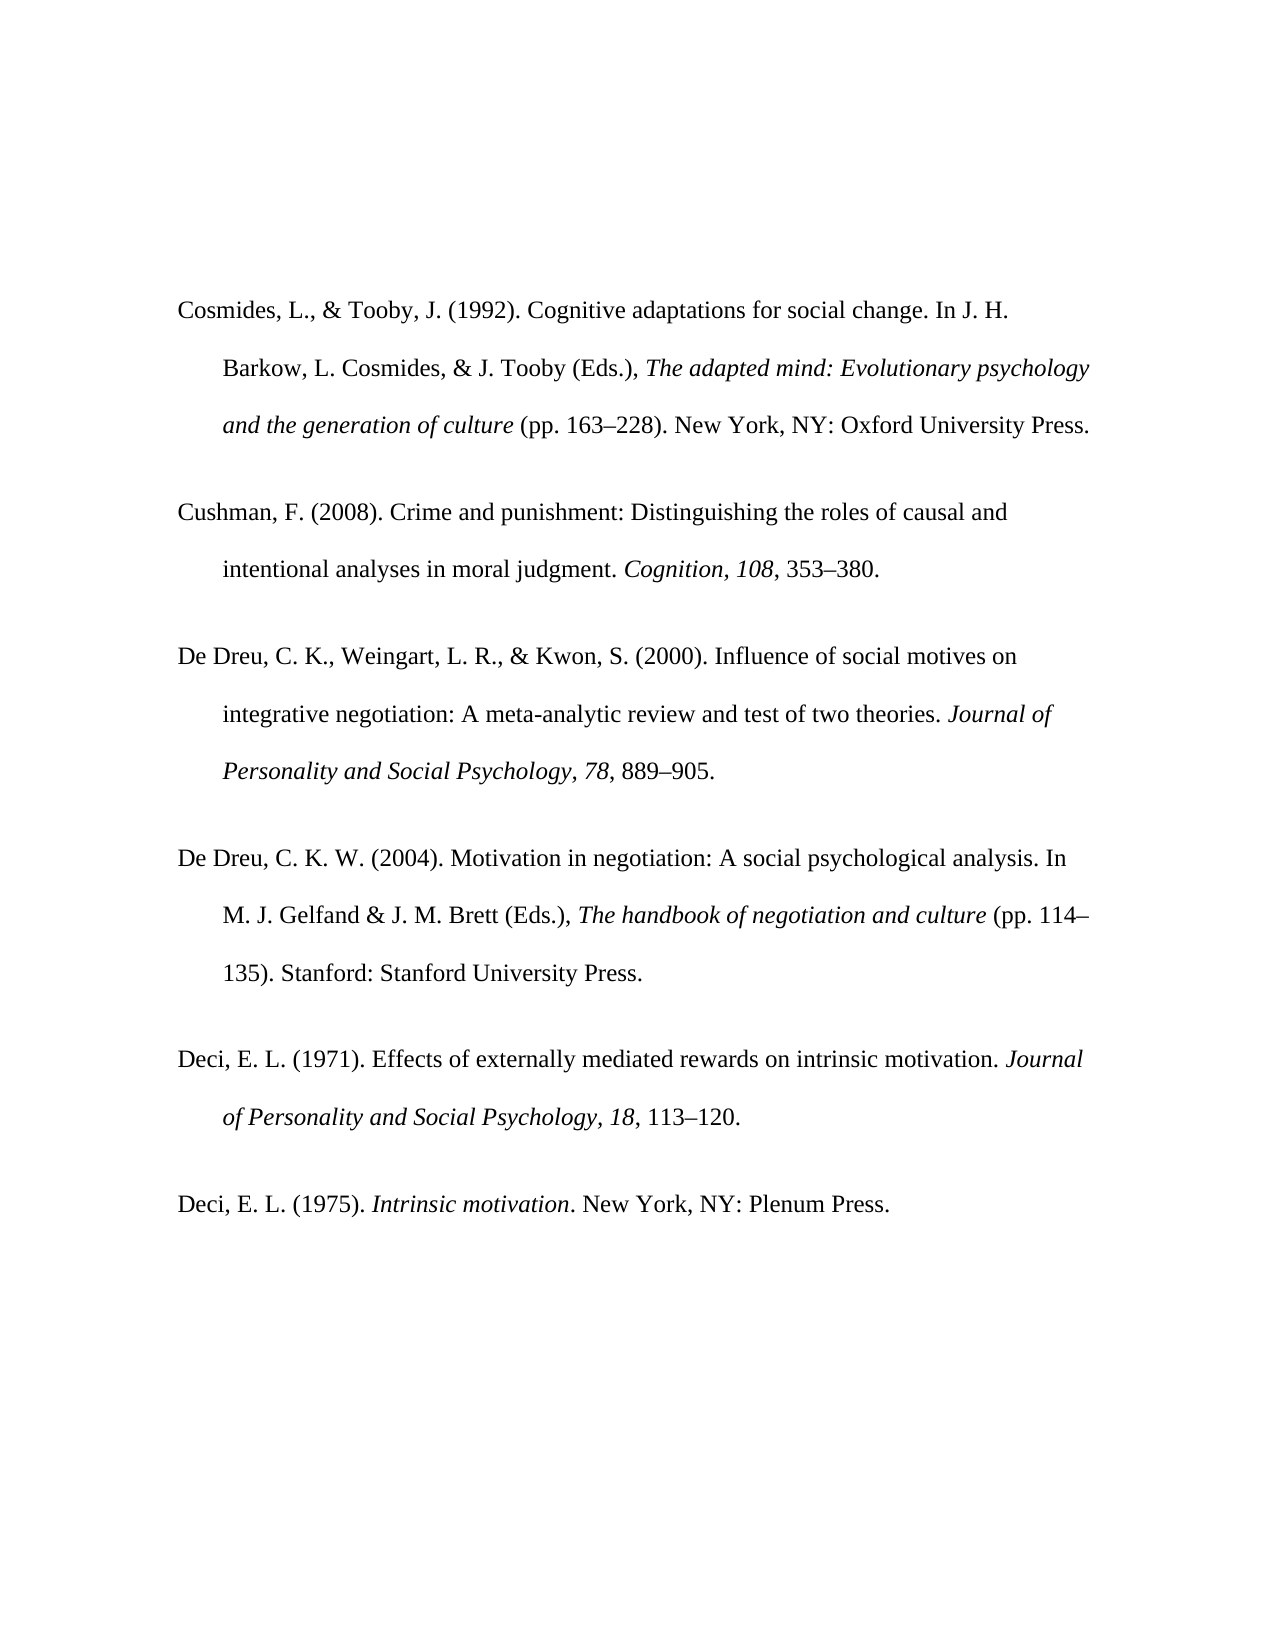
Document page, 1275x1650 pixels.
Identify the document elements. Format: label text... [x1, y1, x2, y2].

text Cosmides, L., & Tooby, J. (1992). Cognitive adaptations for social change. In J. H. Barkow, L. Cosmides, & J. Tooby (Eds.), The adapted mind: Evolutionary psychology and the generation of culture (pp. 163–228). New York, NY: Oxford University Press. [177, 295, 1098, 439]
text Deci, E. L. (1971). Effects of externally mediated rewards on intrinsic motivation. Journal of Personality and Social Psychology, 18, 113–120. [177, 1044, 1098, 1131]
text De Dreu, C. K. W. (2004). Motivation in negotiation: A social psychological analysis. In M. J. Gelfand & J. M. Brett (Eds.), The handbook of negotiation and culture (pp. 114–135). Stanford: Stanford University Press. [177, 843, 1098, 987]
text Deci, E. L. (1975). Intrinsic motivation. New York, NY: Plenum Press. [177, 1189, 1098, 1217]
text Cushman, F. (2008). Crime and punishment: Distinguishing the roles of causal and intentional analyses in moral judgment. Cognition, 108, 353–380. [177, 497, 1098, 583]
text De Dreu, C. K., Weingart, L. R., & Kwon, S. (2000). Influence of social motives on integrative negotiation: A meta-analytic review and test of two theories. Journal of Personality and Social Psychology, 78, 889–905. [177, 641, 1098, 785]
